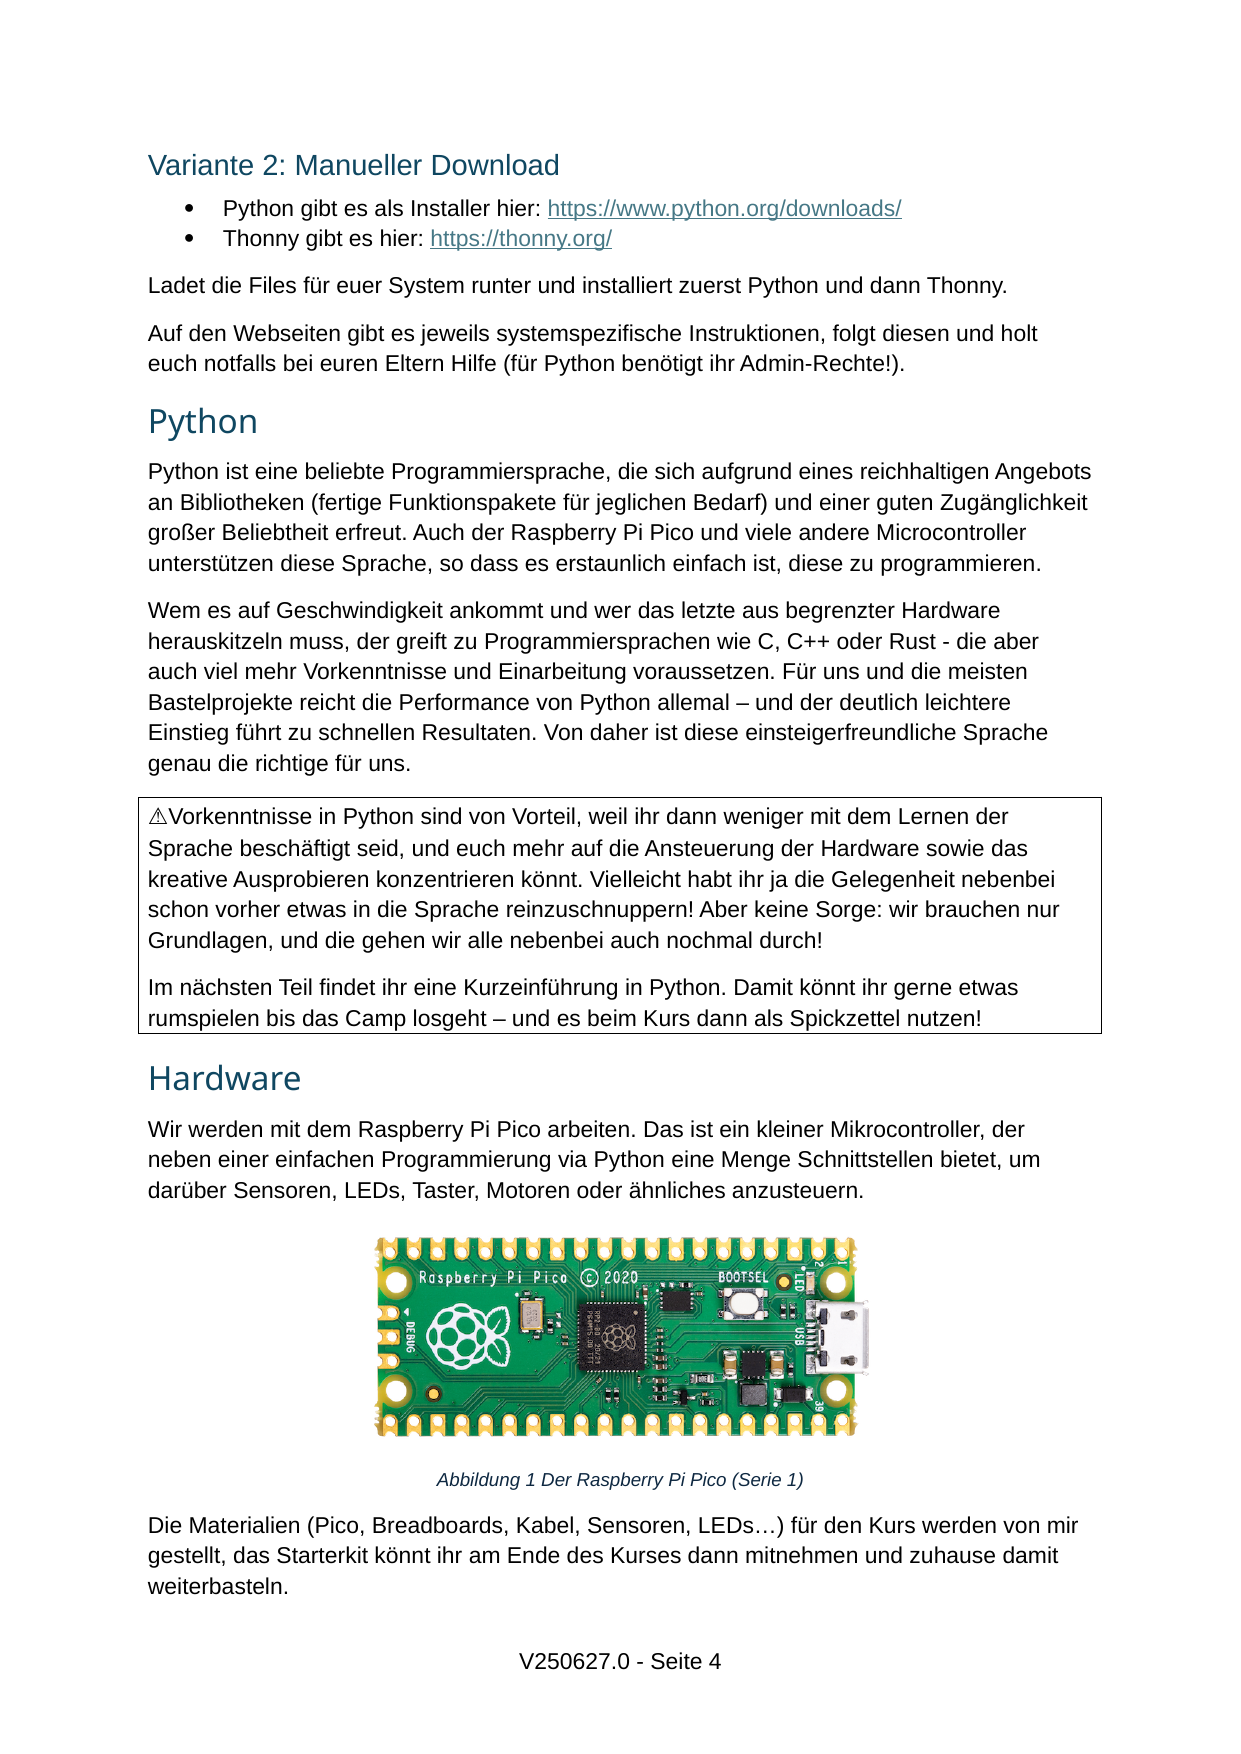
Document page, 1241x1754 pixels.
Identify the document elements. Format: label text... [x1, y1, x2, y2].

subtitle Python [148, 397, 1093, 443]
list Thonny gibt es hier: https://thonny.org/ [185, 225, 1093, 252]
list Python gibt es als Installer hier: https://www.python.org/downloads/ [185, 195, 1093, 221]
text Abbildung 1 Der Raspberry Pi Pico (Serie 1) [148, 1469, 1093, 1491]
subtitle Variante 2: Manueller Download [148, 148, 1093, 181]
text Wem es auf Geschwindigkeit ankommt und wer das letzte aus begrenzter Hardware herauskitzeln muss, der greift zu Programmiersprachen wie C, C++ oder Rust - die aber auch viel mehr Vorkenntnisse und Einarbeitung voraussetzen. Für uns und die meisten Bastelprojekte reicht die Performance von Python allemal – und der deutlich leichtere Einstieg führt zu schnellen Resultaten. Von daher ist diese einsteigerfreundliche Sprache genau die richtige für uns. [148, 597, 1093, 776]
picture [364, 1224, 876, 1449]
subtitle Hardware [148, 1055, 1093, 1100]
text Die Materialien (Pico, Breadboards, Kabel, Sensoren, LEDs…) für den Kurs werden von mir gestellt, das Starterkit könnt ihr am Ende des Kurses dann mitnehmen und zuhause damit weiterbasteln. [148, 1512, 1093, 1599]
text Im nächsten Teil findet ihr eine Kurzeinführung in Python. Damit könnt ihr gerne etwas rumspielen bis das Camp losgeht – und es beim Kurs dann als Spickzettel nutzen! [139, 971, 1101, 1033]
text Wir werden mit dem Raspberry Pi Pico arbeiten. Das ist ein kleiner Mikrocontroller, der neben einer einfachen Programmierung via Python eine Menge Schnittstellen bietet, um darüber Sensoren, LEDs, Taster, Motoren oder ähnliches anzusteuern. [148, 1116, 1093, 1203]
text Auf den Webseiten gibt es jeweils systemspezifische Instruktionen, folgt diesen und holt euch notfalls bei euren Eltern Hilfe (für Python benötigt ihr Admin-Rechte!). [148, 320, 1093, 377]
text ⚠️Vorkenntnisse in Python sind von Vorteil, weil ihr dann weniger mit dem Lernen der Sprache beschäftigt seid, und euch mehr auf die Ansteuerung der Hardware sowie das kreative Ausprobieren konzentrieren könnt. Vielleicht habt ihr ja die Gelegenheit nebenbei schon vorher etwas in die Sprache reinzuschnuppern! Aber keine Sorge: wir brauchen nur Grundlagen, und die gehen wir alle nebenbei auch nochmal durch! [139, 798, 1101, 953]
text Ladet die Files für euer System runter und installiert zuerst Python und dann Thonny. [148, 272, 1093, 299]
text Python ist eine beliebte Programmiersprache, die sich aufgrund eines reichhaltigen Angebots an Bibliotheken (fertige Funktionspakete für jeglichen Bedarf) und einer guten Zugänglichkeit großer Beliebtheit erfreut. Auch der Raspberry Pi Pico und viele andere Microcontroller unterstützen diese Sprache, so dass es erstaunlich einfach ist, diese zu programmieren. [148, 458, 1093, 576]
